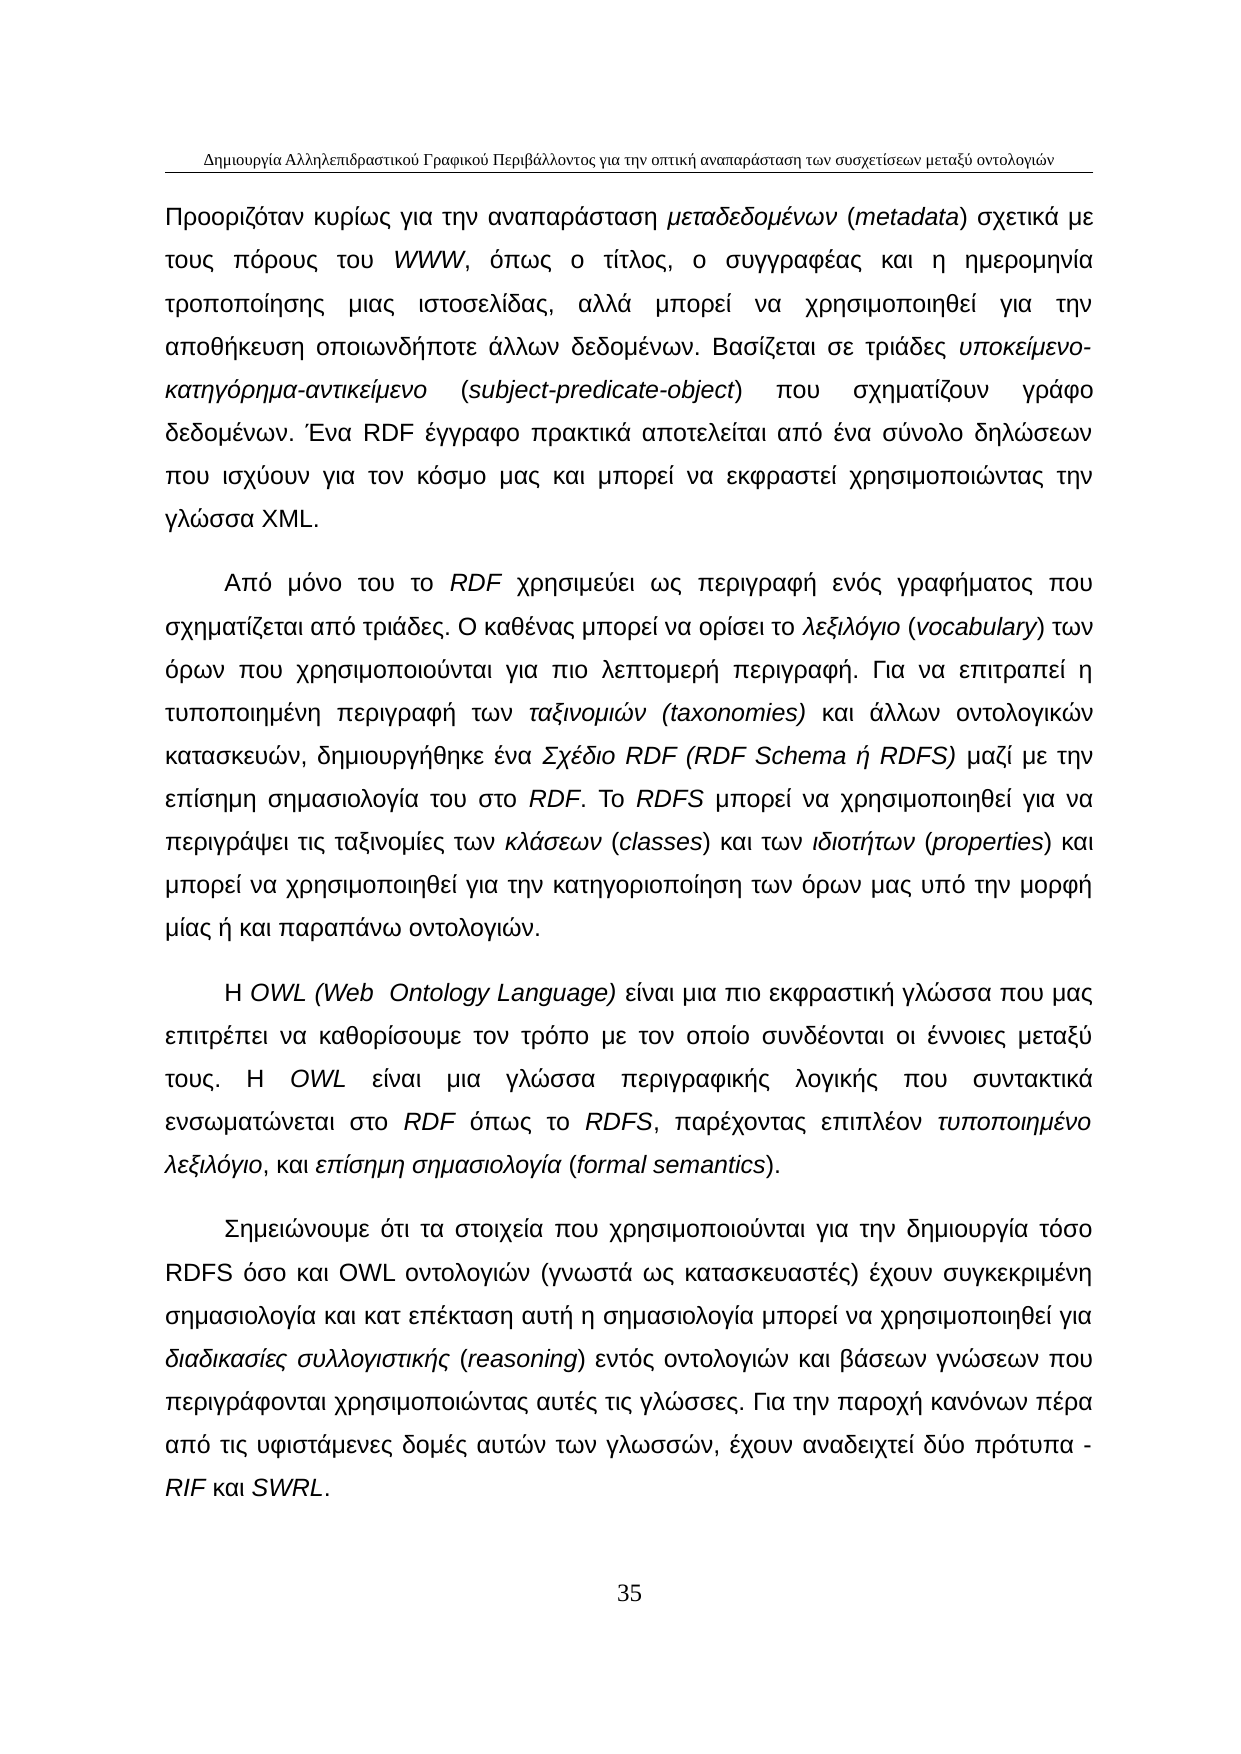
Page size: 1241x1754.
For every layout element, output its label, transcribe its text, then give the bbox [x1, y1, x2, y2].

text Σημειώνουμε ότι τα στοιχεία που χρησιμοποιούνται για την δημιουργία τόσο RDFS όσο και OWL οντολογιών (γνωστά ως κατασκευαστές) έχουν συγκεκριμένη σημασιολογία και κατ επέκταση αυτή η σημασιολογία μπορεί να χρησιμοποιηθεί για διαδικασίες συλλογιστικής (reasoning) εντός οντολογιών και βάσεων γνώσεων που περιγράφονται χρησιμοποιώντας αυτές τις γλώσσες. Για την παροχή κανόνων πέρα από τις υφιστάμενες δομές αυτών των γλωσσών, έχουν αναδειχτεί δύο πρότυπα - RIF και SWRL. [165, 1214, 1093, 1502]
text Η OWL (Web Ontology Language) είναι μια πιο εκφραστική γλώσσα που μας επιτρέπει να καθορίσουμε τον τρόπο με τον οποίο συνδέονται οι έννοιες μεταξύ τους. Η OWL είναι μια γλώσσα περιγραφικής λογικής που συντακτικά ενσωματώνεται στο RDF όπως το RDFS, παρέχοντας επιπλέον τυποποιημένο λεξιλόγιο, και επίσημη σημασιολογία (formal semantics). [165, 978, 1093, 1179]
text Προοριζόταν κυρίως για την αναπαράσταση μεταδεδομένων (metadata) σχετικά με τους πόρους του WWW, όπως ο τίτλος, ο συγγραφέας και η ημερομηνία τροποποίησης μιας ιστοσελίδας, αλλά μπορεί να χρησιμοποιηθεί για την αποθήκευση οποιωνδήποτε άλλων δεδομένων. Βασίζεται σε τριάδες υποκείμενο-κατηγόρημα-αντικείμενο (subject-predicate-object) που σχηματίζουν γράφο δεδομένων. Ένα RDF έγγραφο πρακτικά αποτελείται από ένα σύνολο δηλώσεων που ισχύουν για τον κόσμο μας και μπορεί να εκφραστεί χρησιμοποιώντας την γλώσσα XML. [165, 202, 1093, 533]
text Από μόνο του το RDF χρησιμεύει ως περιγραφή ενός γραφήματος που σχηματίζεται από τριάδες. Ο καθένας μπορεί να ορίσει το λεξιλόγιο (vocabulary) των όρων που χρησιμοποιούνται για πιο λεπτομερή περιγραφή. Για να επιτραπεί η τυποποιημένη περιγραφή των ταξινομιών (taxonomies) και άλλων οντολογικών κατασκευών, δημιουργήθηκε ένα Σχέδιο RDF (RDF Schema ή RDFS) μαζί με την επίσημη σημασιολογία του στο RDF. Το RDFS μπορεί να χρησιμοποιηθεί για να περιγράψει τις ταξινομίες των κλάσεων (classes) και των ιδιοτήτων (properties) και μπορεί να χρησιμοποιηθεί για την κατηγοριοποίηση των όρων μας υπό την μορφή μίας ή και παραπάνω οντολογιών. [165, 568, 1093, 942]
